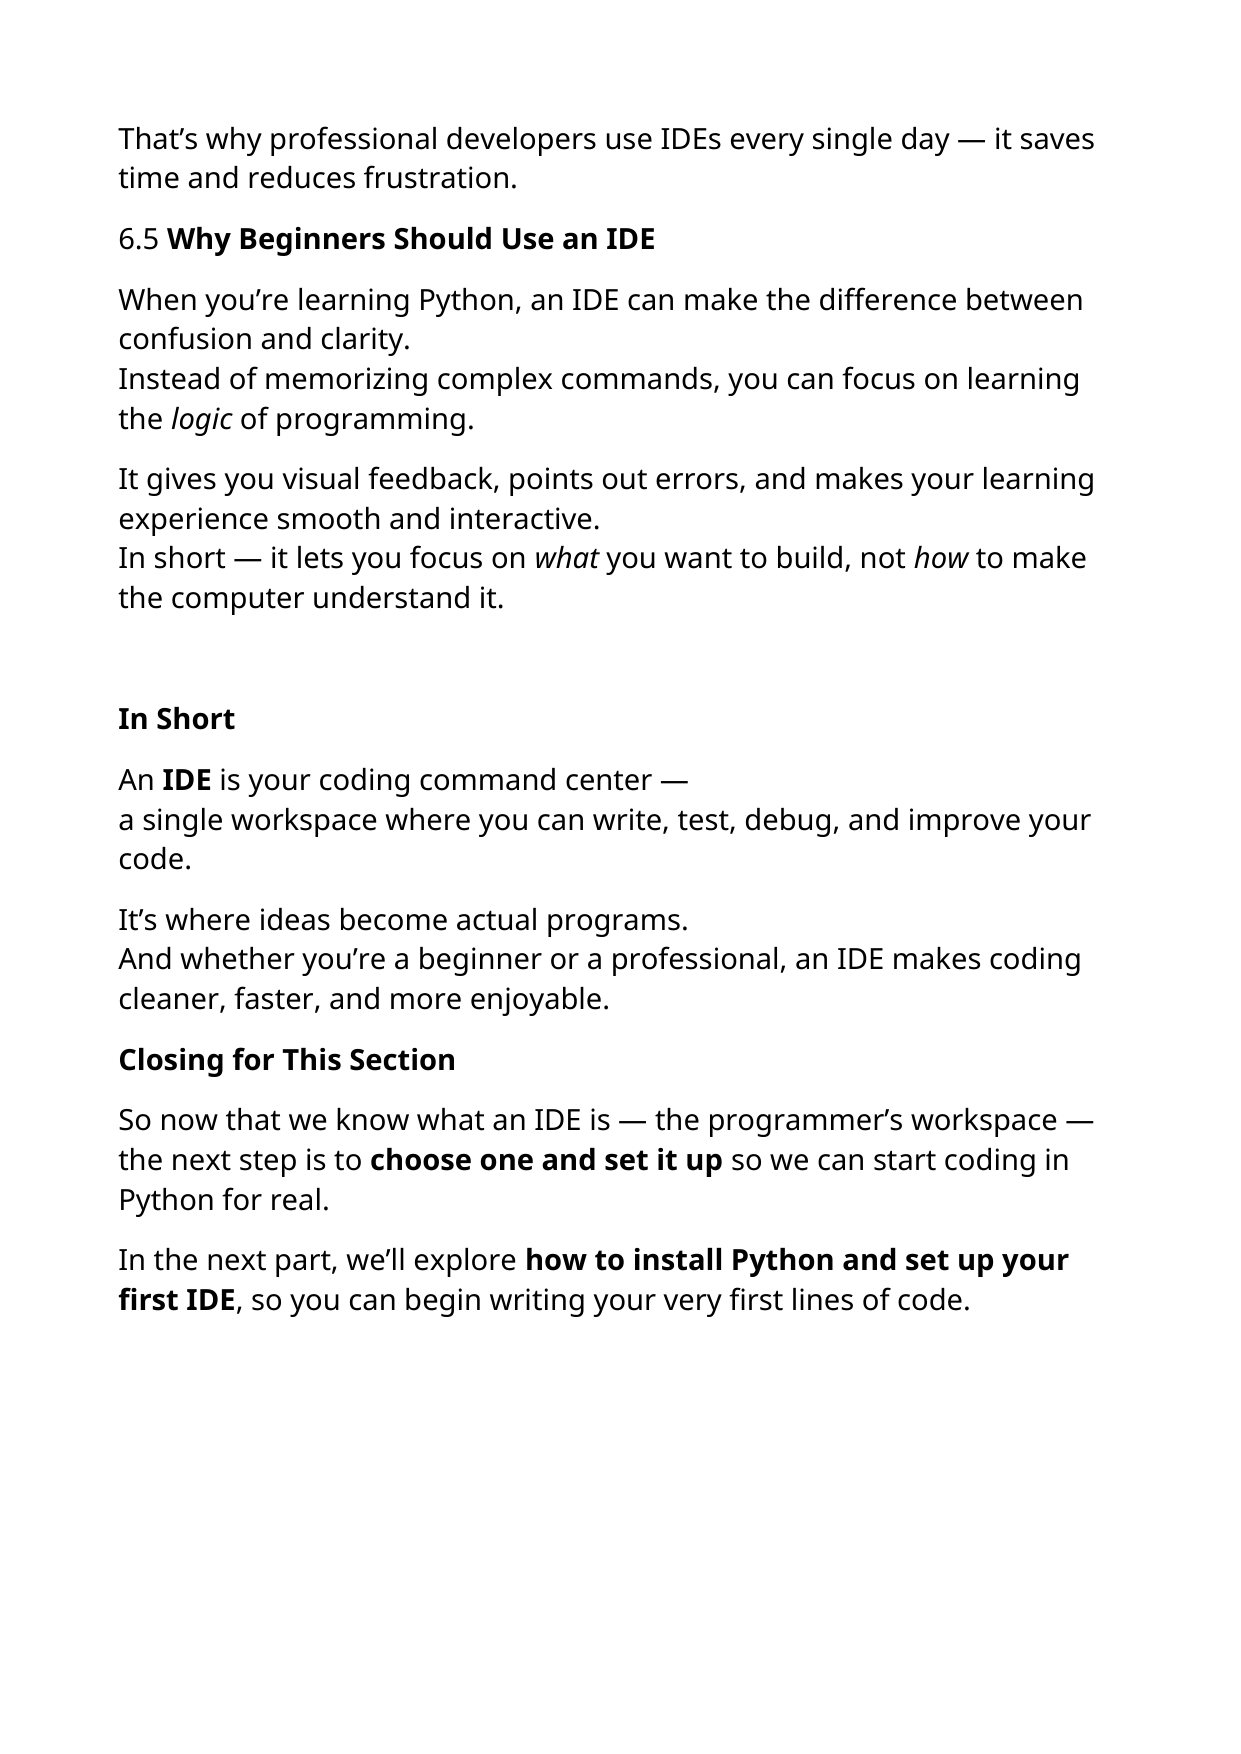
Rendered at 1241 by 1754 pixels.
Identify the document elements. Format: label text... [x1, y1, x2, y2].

text So now that we know what an IDE is — the programmer’s workspace — the next step is to choose one and set it up so we can start coding in Python for real. [118, 1099, 1122, 1218]
text It gives you visual feedback, points out errors, and makes your learning experience smooth and interactive. In short — it lets you focus on what you want to build, not how to make the computer understand it. [118, 458, 1122, 617]
text 6.5 Why Beginners Should Use an IDE [118, 218, 1122, 258]
text In Short [118, 698, 1122, 738]
text That’s why professional developers use IDEs every single day — it saves time and reduces frustration. [118, 118, 1122, 197]
text Closing for This Section [118, 1039, 1122, 1078]
text In the next part, we’ll explore how to install Python and set up your first IDE, so you can begin writing your very first lines of code. [118, 1239, 1122, 1319]
text It’s where ideas become actual programs. And whether you’re a beginner or a professional, an IDE makes coding cleaner, faster, and more enjoyable. [118, 899, 1122, 1018]
text An IDE is your coding command center — a single workspace where you can write, test, debug, and improve your code. [118, 759, 1122, 878]
text When you’re learning Python, an IDE can make the difference between confusion and clarity. Instead of memorizing complex commands, you can focus on learning the logic of programming. [118, 279, 1122, 438]
